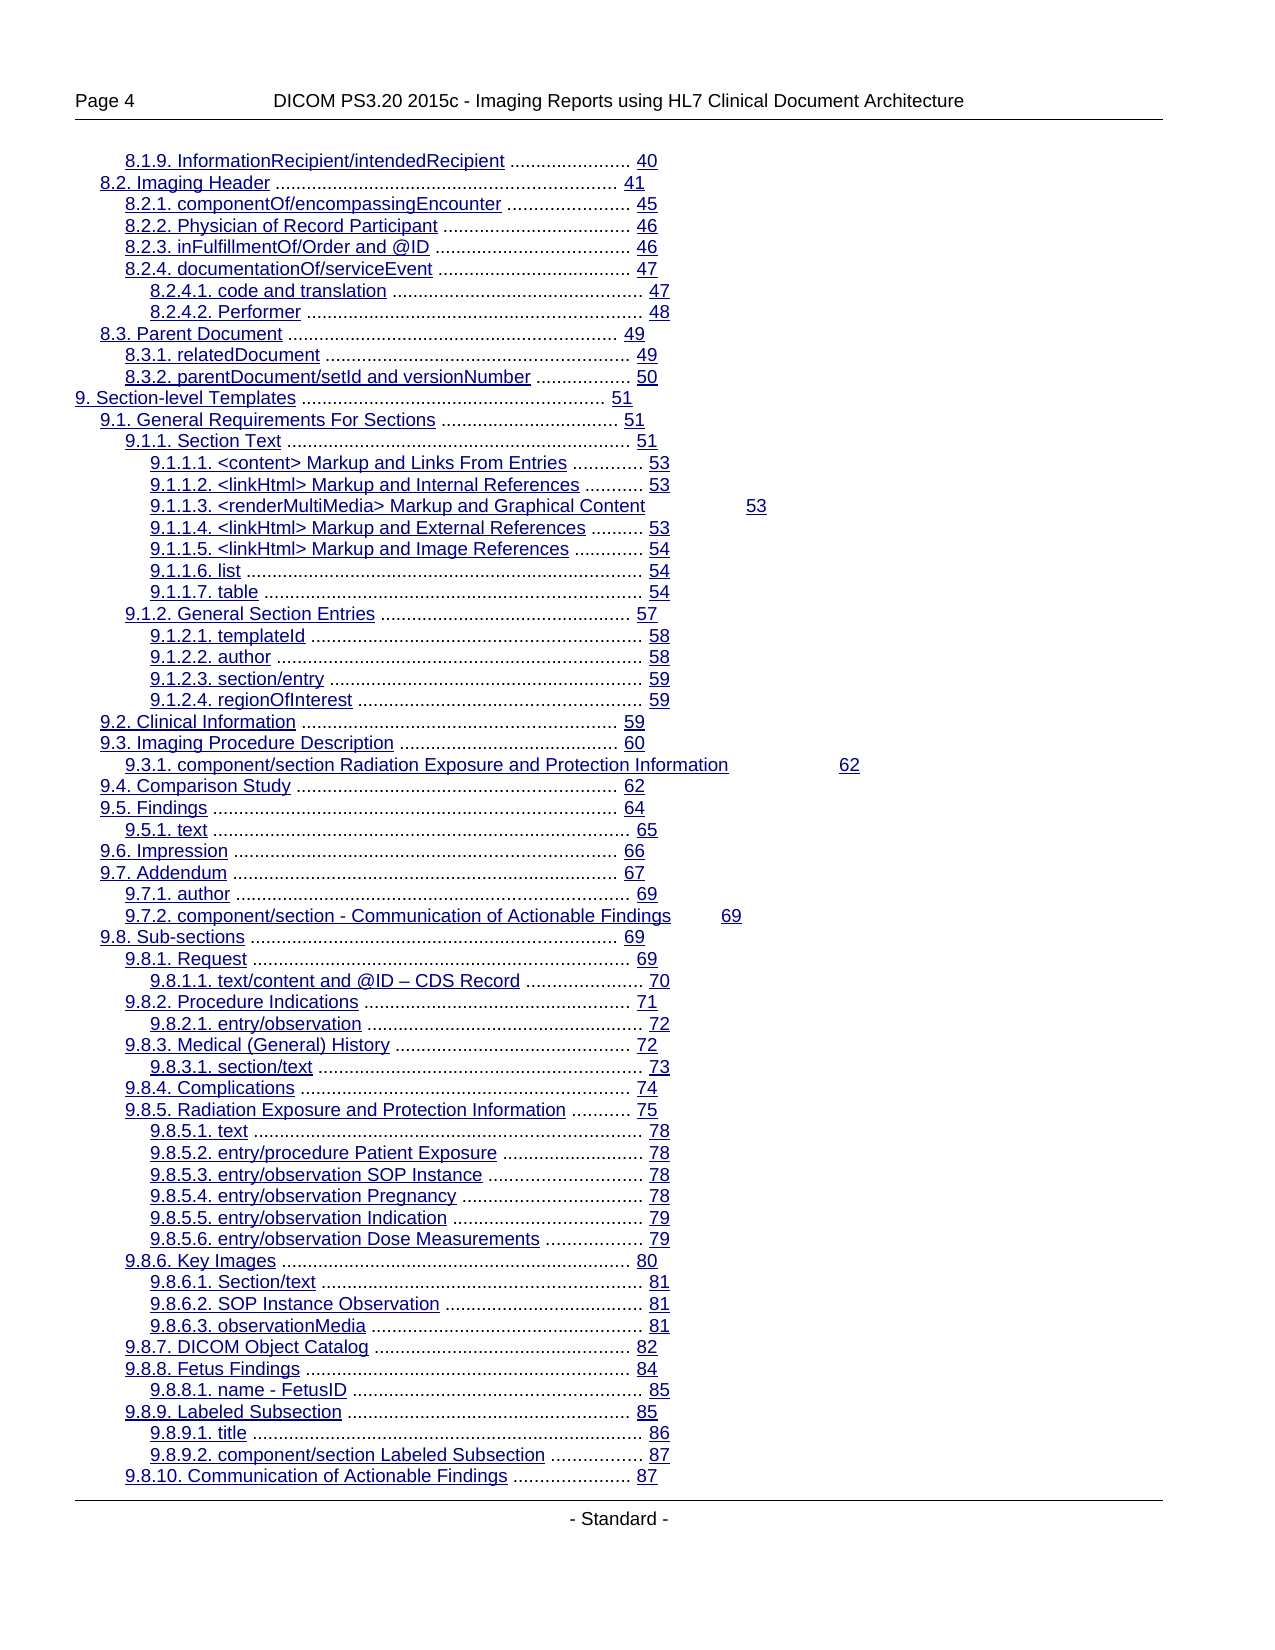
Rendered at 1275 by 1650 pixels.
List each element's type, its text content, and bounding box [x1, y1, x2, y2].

text 9.5. Findings 0 [100, 797, 1137, 818]
text 9.5.1. text 0 [125, 818, 1137, 840]
text 8.2.2. Physician of Record Participant 0 [125, 215, 1137, 236]
text 9.8.9.1. title 0 [150, 1422, 1137, 1444]
text 9.8.7. DICOM Object Catalog 0 [125, 1336, 1137, 1357]
text 9.8.4. Complications 0 [125, 1077, 1137, 1099]
text 9.1.1.7. table 0 [150, 581, 1137, 603]
text 9.2. Clinical Information 0 [100, 711, 1137, 732]
text 9.8.5.5. entry/observation Indication 0 [150, 1207, 1137, 1228]
text 9.1.1.4. <linkHtml> Markup and External References 0 [150, 517, 1137, 538]
text 9.8.6.2. SOP Instance Observation 0 [150, 1293, 1137, 1314]
text 9.6. Impression 0 [100, 840, 1137, 862]
text 9.7.1. author 0 [125, 883, 1137, 905]
text 9.8.10. Communication of Actionable Findings 0 [125, 1465, 1137, 1487]
text 9.1.2.3. section/entry 0 [150, 667, 1137, 689]
text 8.2. Imaging Header 0 [100, 172, 1137, 193]
text 9.8.5.3. entry/observation SOP Instance 0 [150, 1163, 1137, 1185]
text 9.8.9.2. component/section Labeled Subsection 0 [150, 1444, 1137, 1465]
text 9.1.2.1. templateId 0 [150, 624, 1137, 646]
text 9.3. Imaging Procedure Description 0 [100, 732, 1137, 754]
text 9.1.2.4. regionOfInterest 0 [150, 689, 1137, 711]
text 9.8. Sub-sections 0 [100, 926, 1137, 948]
text 8.3.1. relatedDocument 0 [125, 344, 1137, 366]
text 9.8.5.4. entry/observation Pregnancy 0 [150, 1185, 1137, 1207]
text 9.1.2. General Section Entries 0 [125, 603, 1137, 624]
text 9.1.1.1. <content> Markup and Links From Entries 0 [150, 452, 1137, 473]
text 8.3.2. parentDocument/setId and versionNumber 0 [125, 366, 1137, 387]
text 9.8.6. Key Images 0 [125, 1250, 1137, 1271]
text 9.1.1. Section Text 0 [125, 430, 1137, 452]
text 8.3. Parent Document 0 [100, 322, 1137, 344]
text 9.1.1.2. <linkHtml> Markup and Internal References 0 [150, 473, 1137, 495]
text 9.8.1. Request 0 [125, 948, 1137, 969]
text 8.2.3. inFulfillmentOf/Order and @ID 0 [125, 236, 1137, 258]
text 8.2.1. componentOf/encompassingEncounter 0 [125, 193, 1137, 215]
text 9.8.8.1. name - FetusID 0 [150, 1379, 1137, 1401]
text 9.7.2. component/section - Communication of Actionable Findings 0 [125, 905, 1137, 926]
text 9.8.8. Fetus Findings 0 [125, 1357, 1137, 1379]
text 9.1.2.2. author 0 [150, 646, 1137, 667]
text 9.1.1.6. list 0 [150, 560, 1137, 581]
text 8.2.4. documentationOf/serviceEvent 0 [125, 258, 1137, 279]
text 9.8.6.1. Section/text 0 [150, 1271, 1137, 1293]
text 9.8.5.6. entry/observation Dose Measurements 0 [150, 1228, 1137, 1250]
text 9.8.5.1. text 0 [150, 1120, 1137, 1142]
text 9.8.6.3. observationMedia 0 [150, 1314, 1137, 1336]
text 9.8.5. Radiation Exposure and Protection Information 0 [125, 1099, 1137, 1120]
text 8.1.9. InformationRecipient/intendedRecipient 0 [125, 150, 1137, 172]
text 8.2.4.1. code and translation 0 [150, 279, 1137, 301]
text 9.1. General Requirements For Sections 0 [100, 409, 1137, 430]
text 9.4. Comparison Study 0 [100, 775, 1137, 797]
text 8.2.4.2. Performer 0 [150, 301, 1137, 322]
text 9.8.2. Procedure Indications 0 [125, 991, 1137, 1012]
text 9.7. Addendum 0 [100, 862, 1137, 883]
text 9.8.3.1. section/text 0 [150, 1056, 1137, 1077]
text 9.8.3. Medical (General) History 0 [125, 1034, 1137, 1056]
text 9. Section-level Templates 0 [75, 387, 1137, 409]
text 9.8.1.1. text/content and @ID – CDS Record 0 [150, 969, 1137, 991]
text 9.8.9. Labeled Subsection 0 [125, 1401, 1137, 1422]
text 9.8.2.1. entry/observation 0 [150, 1012, 1137, 1034]
text 9.1.1.3. <renderMultiMedia> Markup and Graphical Content 0 [150, 495, 1137, 517]
text 9.1.1.5. <linkHtml> Markup and Image References 0 [150, 538, 1137, 560]
text 9.8.5.2. entry/procedure Patient Exposure 0 [150, 1142, 1137, 1163]
text 9.3.1. component/section Radiation Exposure and Protection Information 0 [125, 754, 1137, 775]
